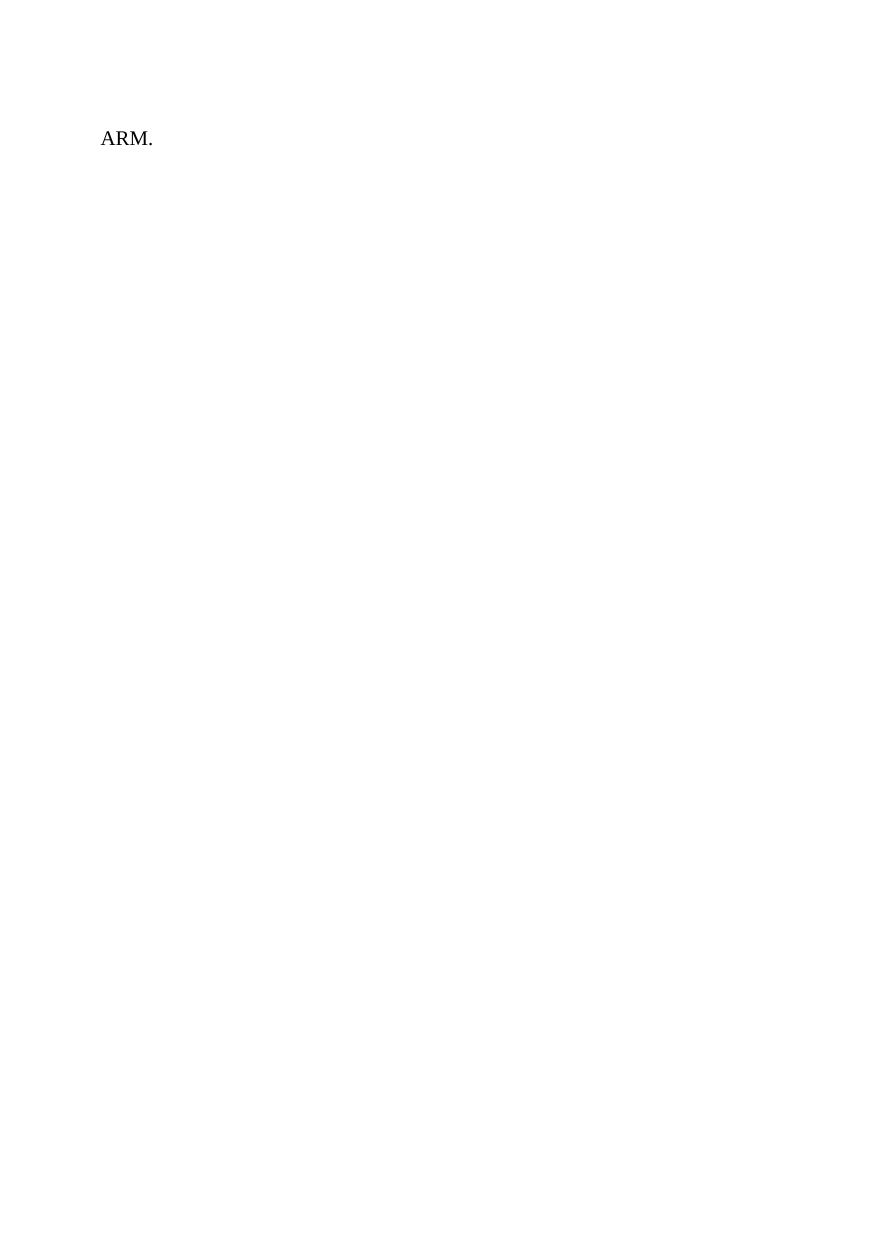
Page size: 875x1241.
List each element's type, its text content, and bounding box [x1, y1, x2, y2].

text ARM. [100, 126, 774, 150]
